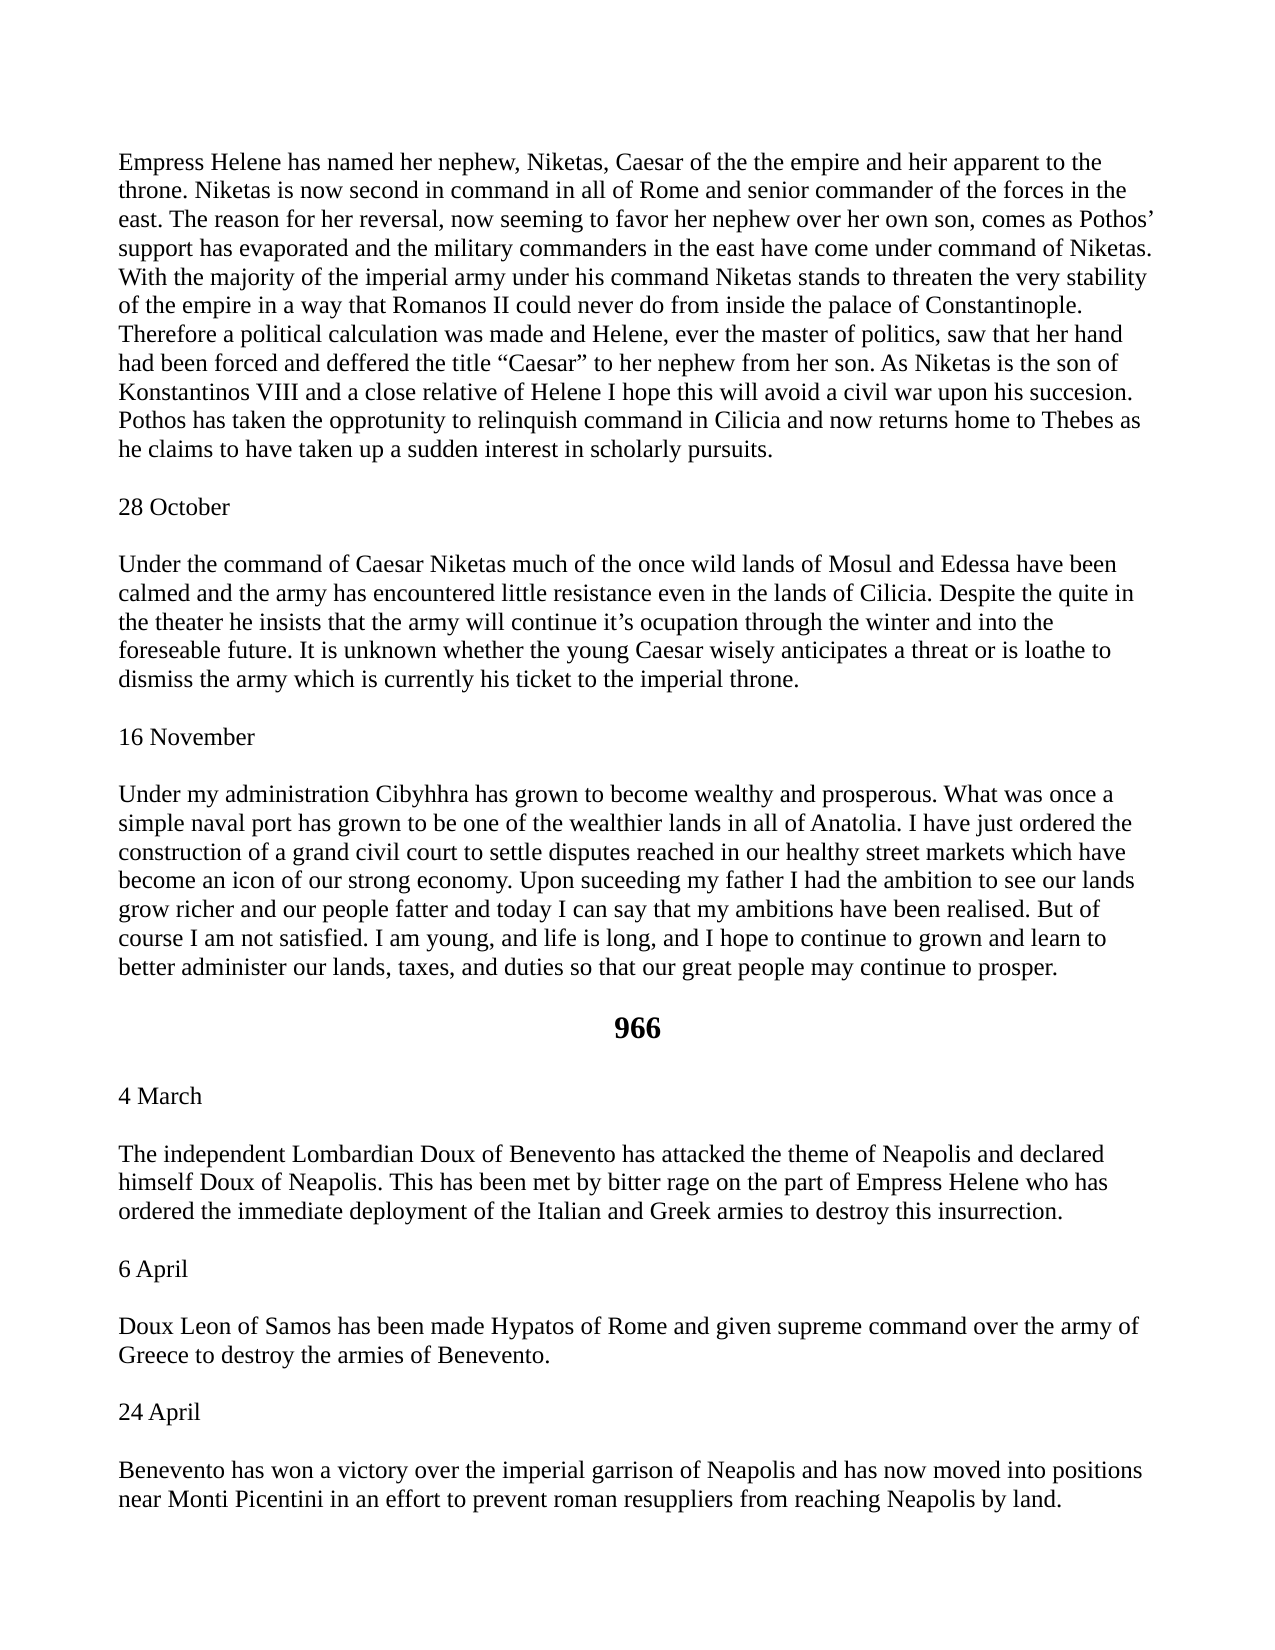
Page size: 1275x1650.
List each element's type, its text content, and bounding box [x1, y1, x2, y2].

text Empress Helene has named her nephew, Niketas, Caesar of the the empire and heir apparent to the throne. Niketas is now second in command in all of Rome and senior commander of the forces in the east. The reason for her reversal, now seeming to favor her nephew over her own son, comes as Pothos’ support has evaporated and the military commanders in the east have come under command of Niketas. With the majority of the imperial army under his command Niketas stands to threaten the very stability of the empire in a way that Romanos II could never do from inside the palace of Constantinople. Therefore a political calculation was made and Helene, ever the master of politics, saw that her hand had been forced and deffered the title “Caesar” to her nephew from her son. As Niketas is the son of Konstantinos VIII and a close relative of Helene I hope this will avoid a civil war upon his succesion. Pothos has taken the opprotunity to relinquish command in Cilicia and now returns home to Thebes as he claims to have taken up a sudden interest in scholarly pursuits. [118, 147, 1157, 463]
text 16 November [118, 722, 1157, 751]
text 24 April [118, 1397, 1157, 1426]
text Doux Leon of Samos has been made Hypatos of Rome and given supreme command over the army of Greece to destroy the armies of Benevento. [118, 1311, 1157, 1369]
text Under the command of Caesar Niketas much of the once wild lands of Mosul and Edessa have been calmed and the army has encountered little resistance even in the lands of Cilicia. Despite the quite in the theater he insists that the army will continue it’s ocupation through the winter and into the foreseable future. It is unknown whether the young Caesar wisely anticipates a threat or is loathe to dismiss the army which is currently his ticket to the imperial throne. [118, 549, 1157, 693]
text Under my administration Cibyhhra has grown to become wealthy and prosperous. What was once a simple naval port has grown to be one of the wealthier lands in all of Anatolia. I have just ordered the construction of a grand civil court to settle disputes reached in our healthy street markets which have become an icon of our strong economy. Upon suceeding my father I had the ambition to see our lands grow richer and our people fatter and today I can say that my ambitions have been realised. But of course I am not satisfied. I am young, and life is long, and I hope to continue to grown and learn to better administer our lands, taxes, and duties so that our great people may continue to prosper. [118, 779, 1157, 981]
text Benevento has won a victory over the imperial garrison of Neapolis and has now moved into positions near Monti Picentini in an effort to prevent roman resuppliers from reaching Neapolis by land. [118, 1455, 1157, 1512]
text The independent Lombardian Doux of Benevento has attacked the theme of Neapolis and declared himself Doux of Neapolis. This has been met by bitter rage on the part of Empress Helene who has ordered the immediate deployment of the Italian and Greek armies to destroy this insurrection. [118, 1139, 1157, 1225]
text 28 October [118, 492, 1157, 521]
text 966 [118, 1009, 1157, 1045]
text 4 March [118, 1081, 1157, 1110]
text 6 April [118, 1254, 1157, 1282]
